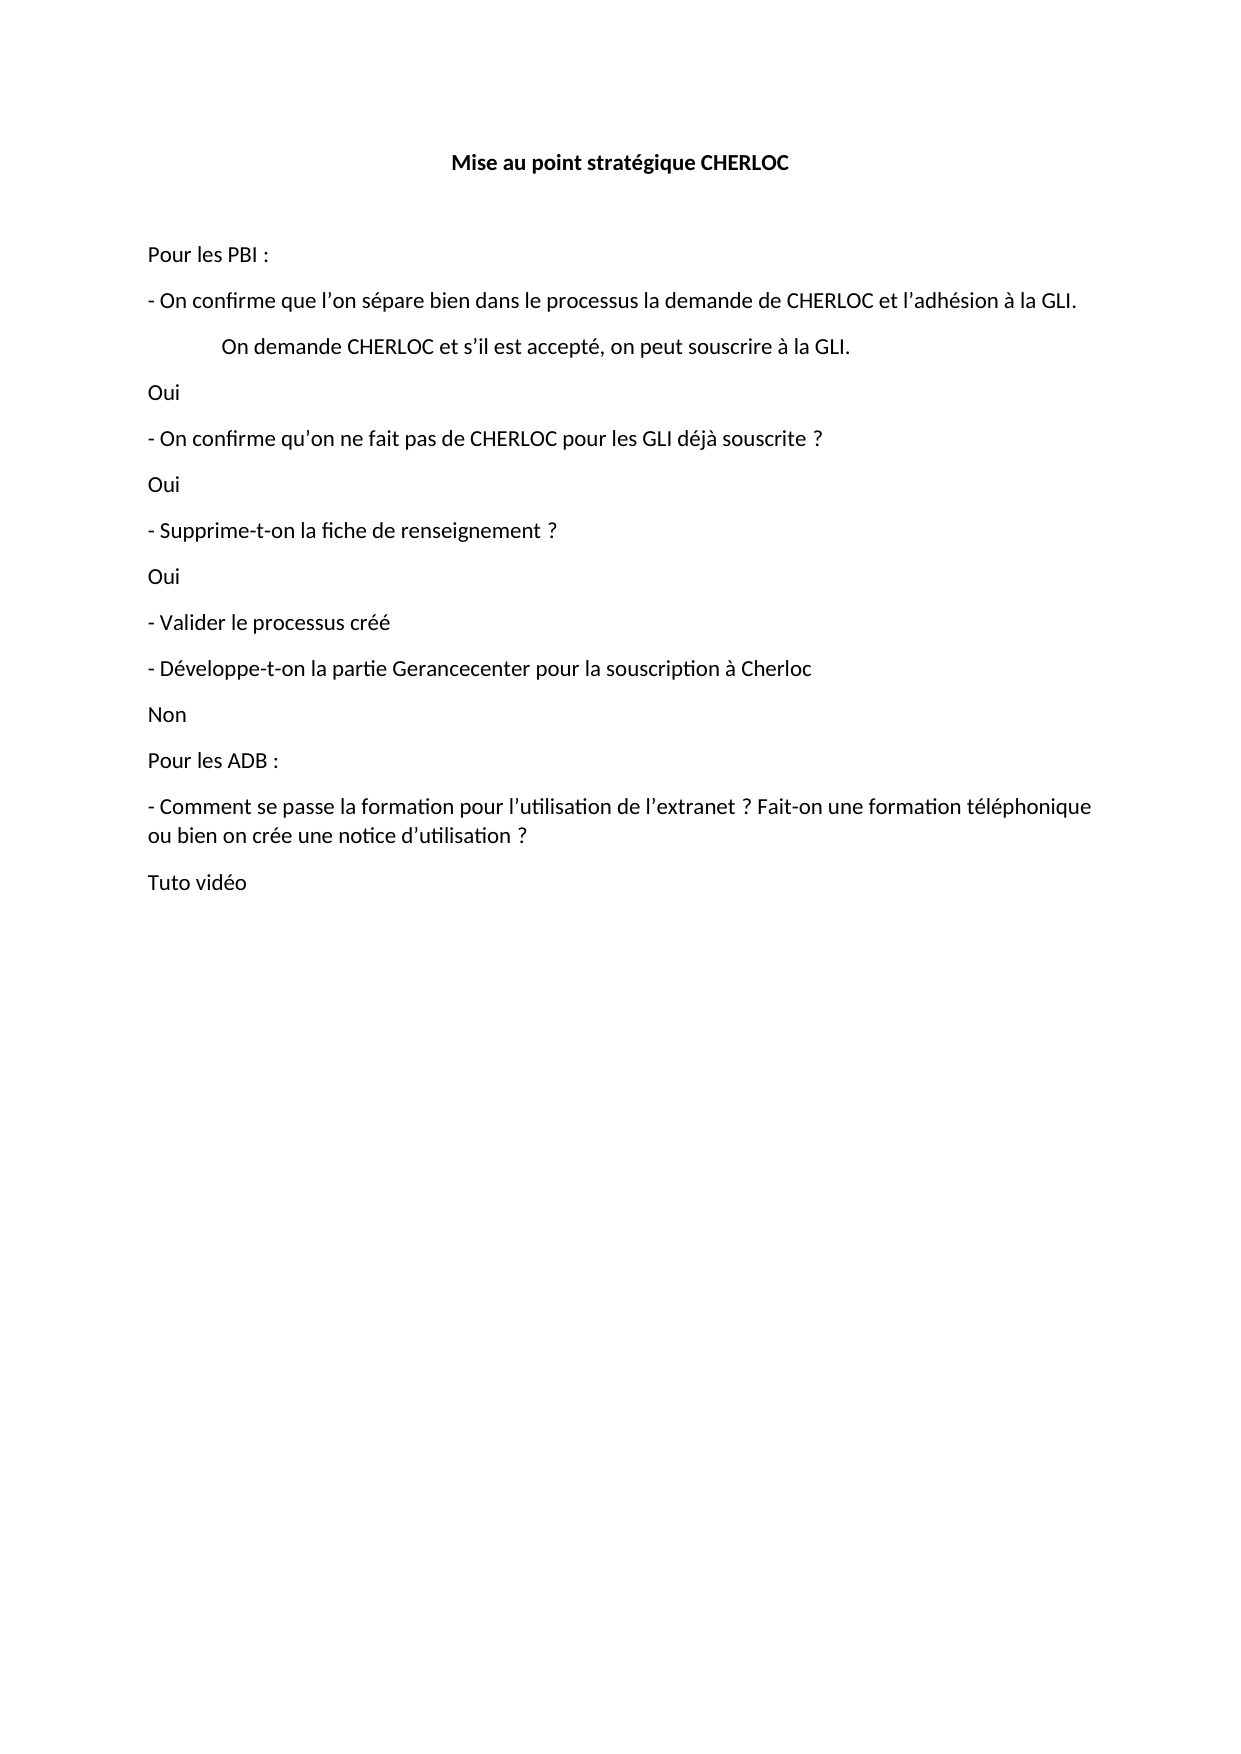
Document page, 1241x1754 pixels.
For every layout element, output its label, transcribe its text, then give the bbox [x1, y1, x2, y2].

text Pour les ADB : [148, 746, 1093, 774]
text - Développe-t-on la partie Gerancecenter pour la souscription à Cherloc [148, 654, 1093, 682]
text - Supprime-t-on la fiche de renseignement ? [148, 516, 1093, 544]
text Pour les PBI : [148, 240, 1093, 268]
text Mise au point stratégique CHERLOC [148, 148, 1093, 176]
text - Valider le processus créé [148, 608, 1093, 636]
text Non [148, 700, 1093, 728]
text Oui [148, 378, 1093, 406]
text - Comment se passe la formation pour l’utilisation de l’extranet ? Fait-on une formation téléphonique ou bien on crée une notice d’utilisation ? [148, 792, 1093, 849]
text - On confirme qu’on ne fait pas de CHERLOC pour les GLI déjà souscrite ? [148, 424, 1093, 452]
text Tuto vidéo [148, 868, 1093, 896]
text On demande CHERLOC et s’il est accepté, on peut souscrire à la GLI. [148, 332, 1093, 360]
text Oui [148, 562, 1093, 590]
text Oui [148, 470, 1093, 498]
text - On confirme que l’on sépare bien dans le processus la demande de CHERLOC et l’adhésion à la GLI. [148, 286, 1093, 314]
